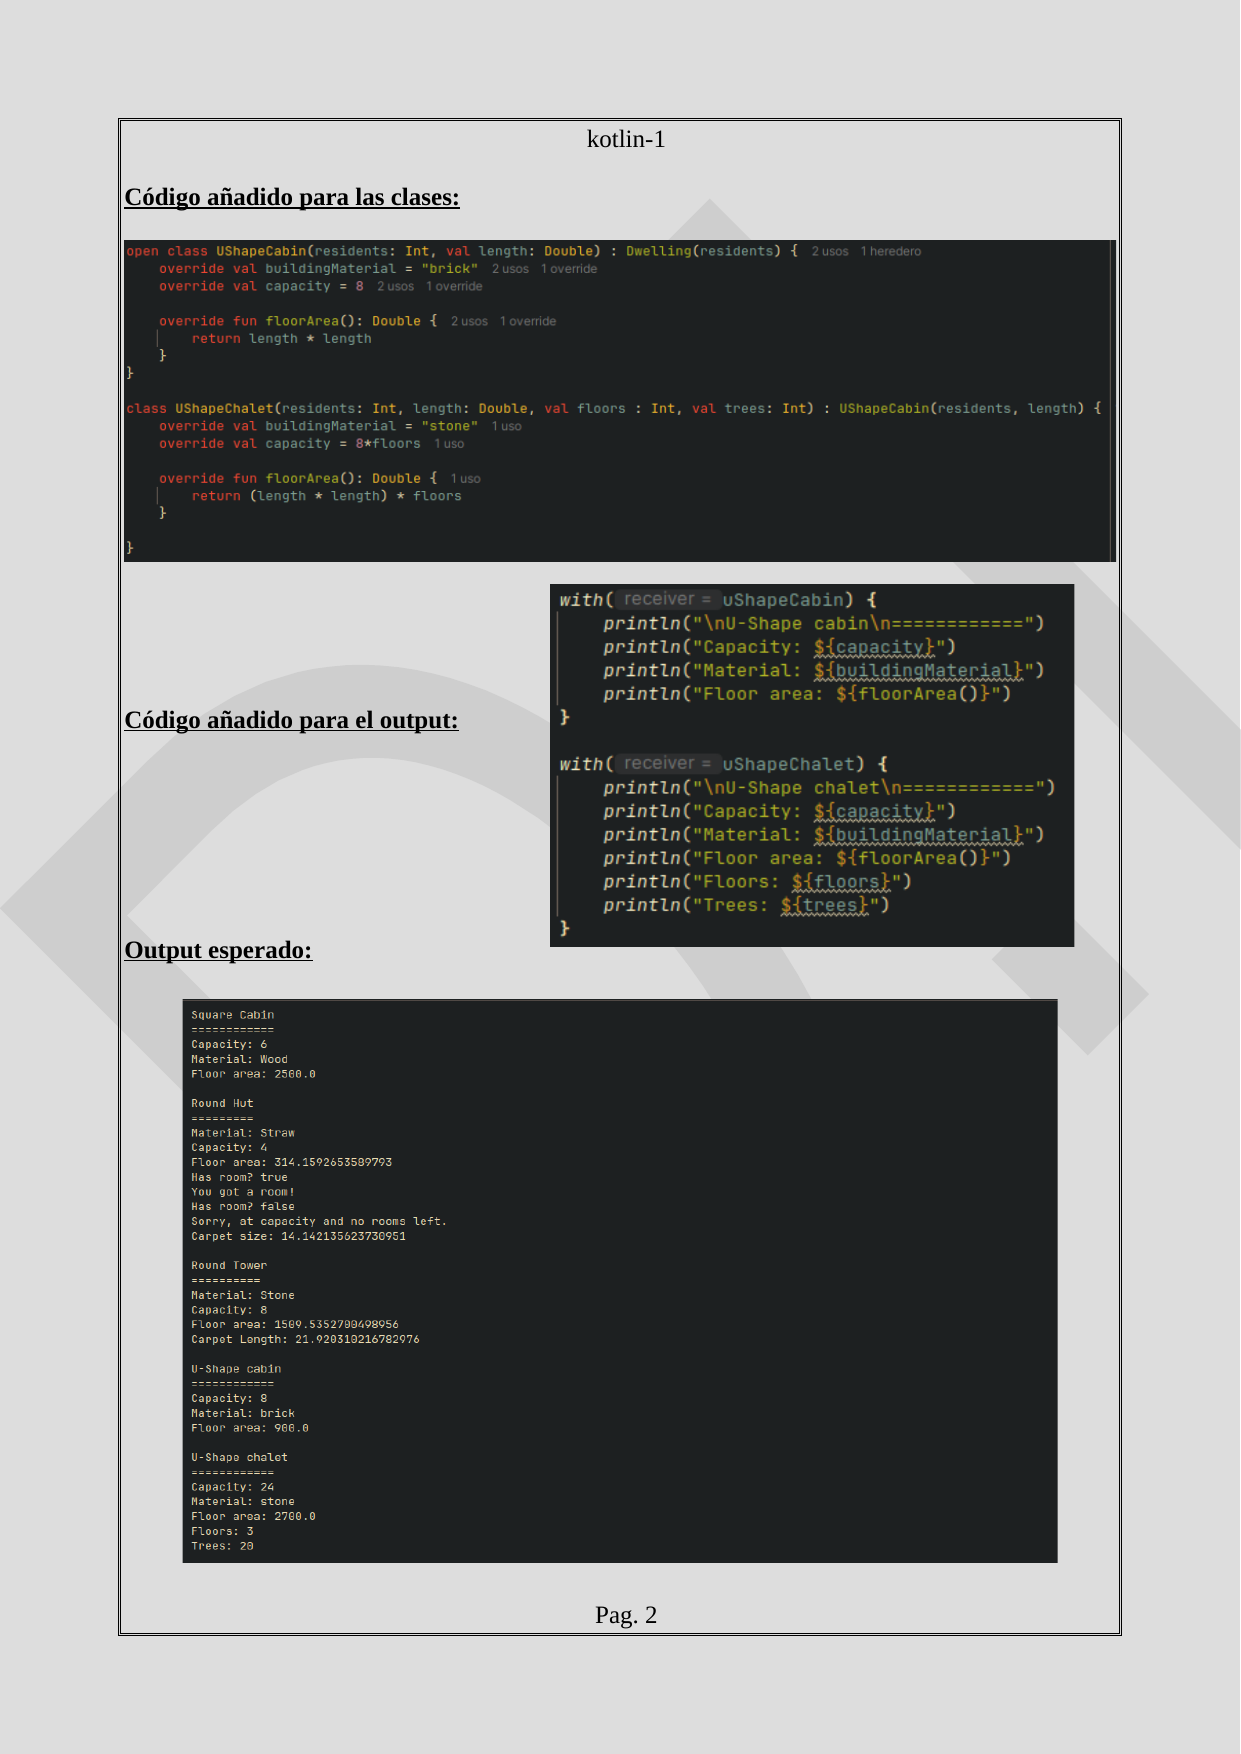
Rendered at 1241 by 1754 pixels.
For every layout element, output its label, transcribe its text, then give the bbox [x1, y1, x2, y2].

picture [182, 999, 1058, 1563]
text Código añadido para las clases: [124, 182, 1116, 211]
picture [124, 240, 1117, 562]
text Output esperado: [782, 947, 1003, 964]
text [1075, 562, 1116, 603]
text Output esperado: [128, 758, 686, 964]
text Output esperado: [1075, 734, 1116, 960]
text [1075, 685, 1116, 734]
text Código añadido para el output: [124, 562, 974, 730]
picture [550, 584, 1075, 947]
text Output esperado: [124, 734, 175, 783]
